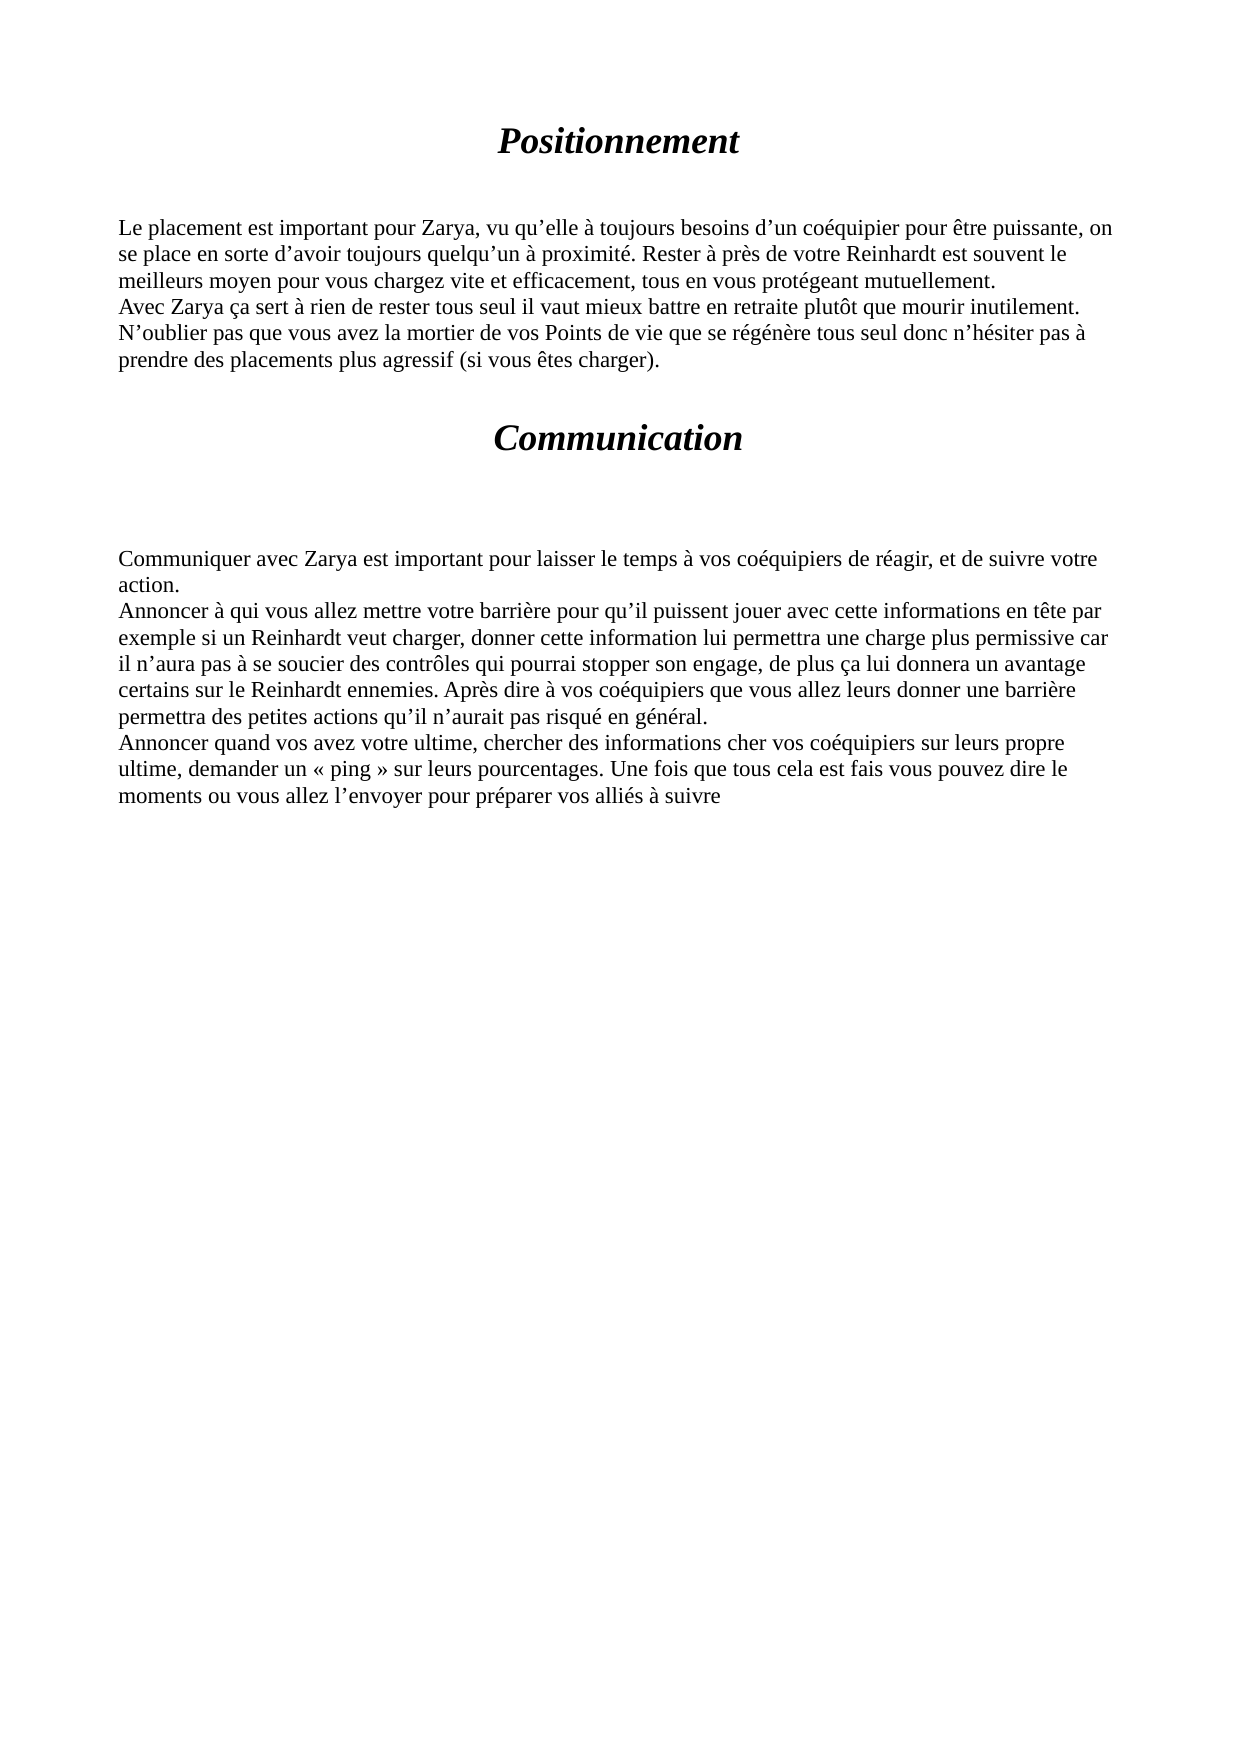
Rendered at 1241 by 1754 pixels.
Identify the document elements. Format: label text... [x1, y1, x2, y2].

text Avec Zarya ça sert à rien de rester tous seul il vaut mieux battre en retraite plutôt que mourir inutilement. N’oublier pas que vous avez la mortier de vos Points de vie que se régénère tous seul donc n’hésiter pas à prendre des placements plus agressif (si vous êtes charger). [118, 293, 1122, 372]
text Le placement est important pour Zarya, vu qu’elle à toujours besoins d’un coéquipier pour être puissante, on se place en sorte d’avoir toujours quelqu’un à proximité. Rester à près de votre Reinhardt est souvent le meilleurs moyen pour vous chargez vite et efficacement, tous en vous protégeant mutuellement. [118, 214, 1122, 293]
text Communication [118, 415, 1122, 458]
text Communiquer avec Zarya est important pour laisser le temps à vos coéquipiers de réagir, et de suivre votre action. [118, 544, 1122, 597]
text Annoncer à qui vous allez mettre votre barrière pour qu’il puissent jouer avec cette informations en tête par exemple si un Reinhardt veut charger, donner cette information lui permettra une charge plus permissive car il n’aura pas à se soucier des contrôles qui pourrai stopper son engage, de plus ça lui donnera un avantage certains sur le Reinhardt ennemies. Après dire à vos coéquipiers que vous allez leurs donner une barrière permettra des petites actions qu’il n’aurait pas risqué en général. [118, 597, 1122, 729]
text Positionnement [118, 118, 1122, 161]
text Annoncer quand vos avez votre ultime, chercher des informations cher vos coéquipiers sur leurs propre ultime, demander un « ping » sur leurs pourcentages. Une fois que tous cela est fais vous pouvez dire le moments ou vous allez l’envoyer pour préparer vos alliés à suivre [118, 729, 1122, 808]
